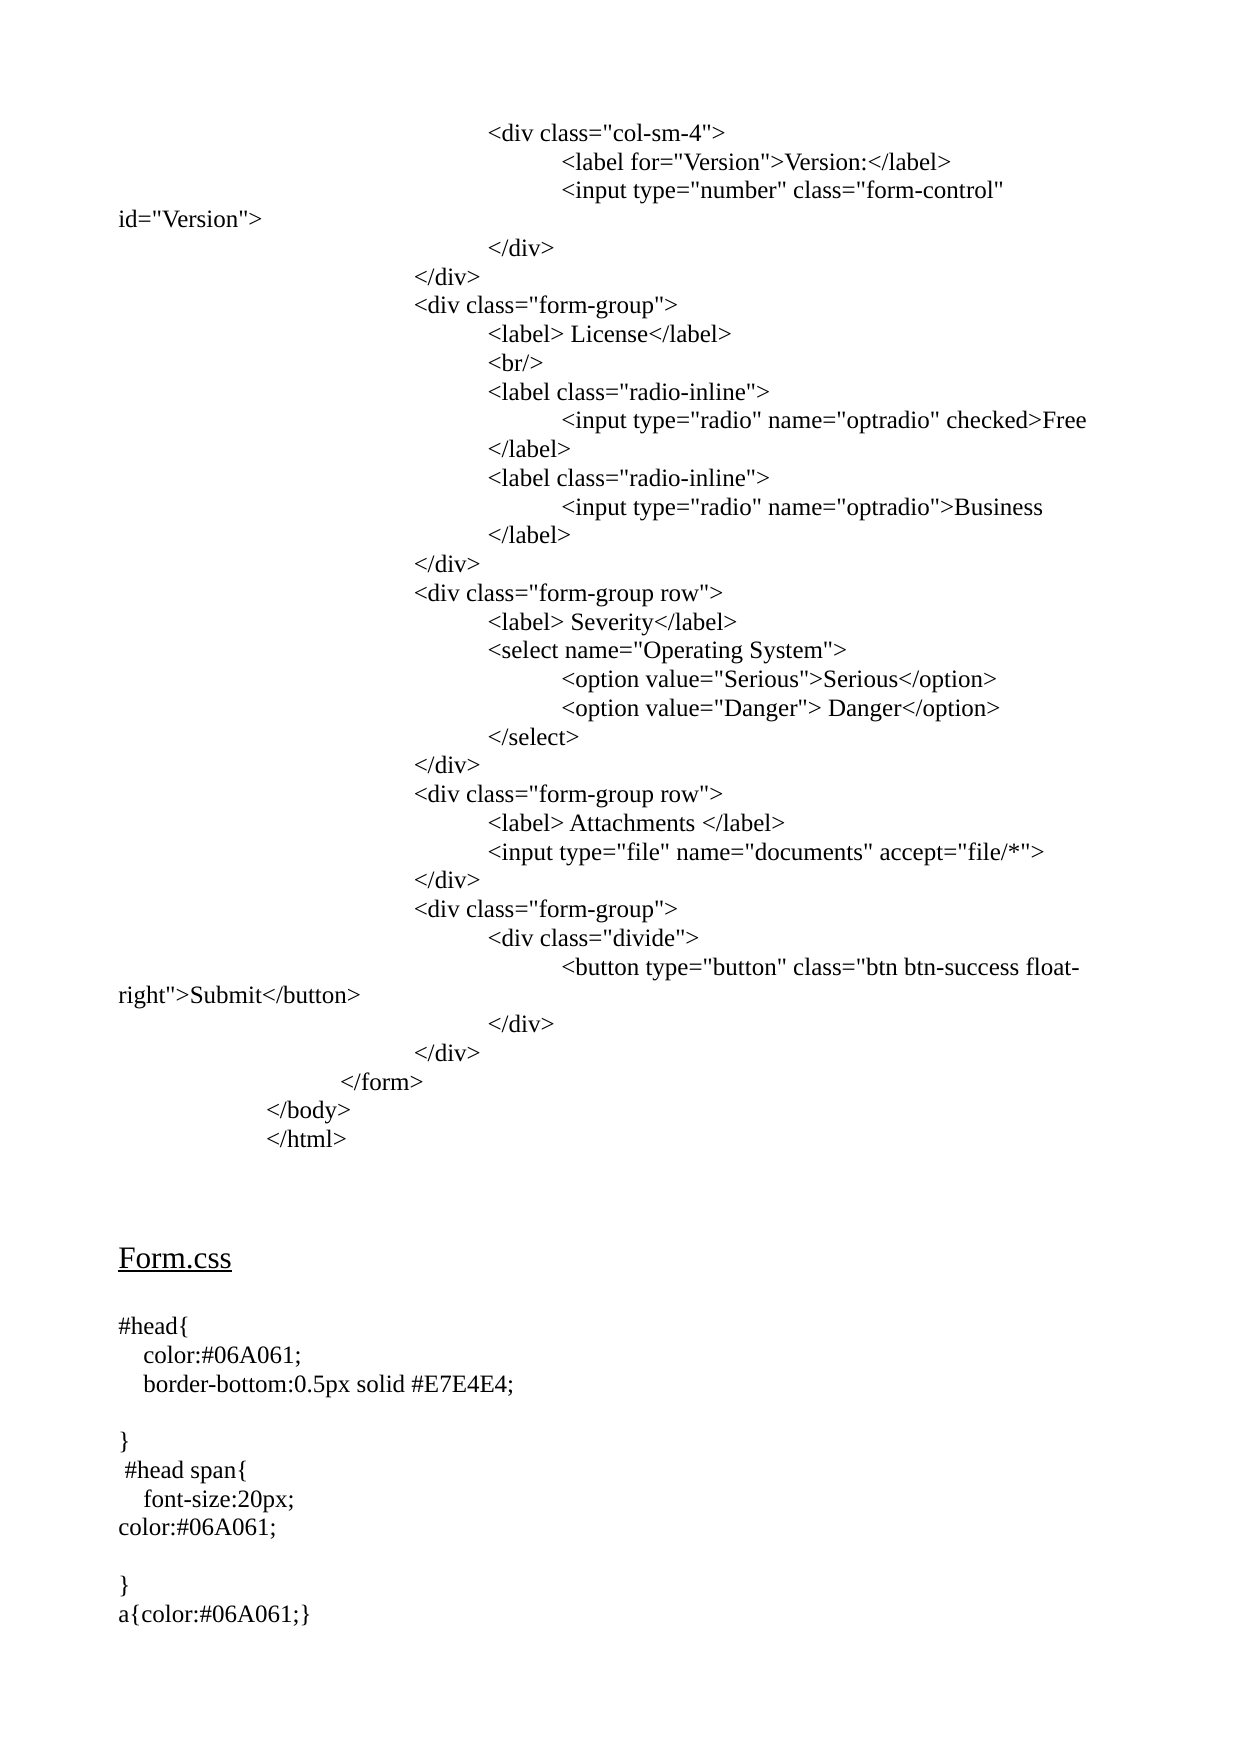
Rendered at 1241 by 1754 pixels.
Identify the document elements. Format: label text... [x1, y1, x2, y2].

text #head span{ [118, 1455, 1122, 1484]
text <label class="radio-inline"> [118, 377, 1122, 406]
text color:#06A061; [118, 1340, 1122, 1369]
text </html> [118, 1124, 1122, 1153]
text <div class="form-group"> [118, 291, 1122, 319]
text <label> License</label> [118, 319, 1122, 348]
text </div> [118, 549, 1122, 578]
text </label> [118, 521, 1122, 549]
text Form.css [118, 1239, 1122, 1275]
text <input type="radio" name="optradio" checked>Free [118, 406, 1122, 434]
text color:#06A061; [118, 1512, 1122, 1541]
text <button type="button" class="btn btn-success float-right">Submit</button> [118, 952, 1122, 1009]
text </div> [118, 751, 1122, 779]
text <option value="Serious">Serious</option> [118, 664, 1122, 693]
text <br/> [118, 348, 1122, 377]
text </div> [118, 1009, 1122, 1038]
text <label for="Version">Version:</label> [118, 147, 1122, 176]
text <div class="form-group row"> [118, 779, 1122, 808]
text </form> [118, 1067, 1122, 1096]
text font-size:20px; [118, 1484, 1122, 1512]
text #head{ [118, 1311, 1122, 1340]
text </body> [118, 1096, 1122, 1124]
text <option value="Danger"> Danger</option> [118, 693, 1122, 722]
text <div class="form-group"> [118, 894, 1122, 923]
text <div class="form-group row"> [118, 578, 1122, 607]
text <select name="Operating System"> [118, 636, 1122, 664]
text <div class="divide"> [118, 923, 1122, 952]
text </label> [118, 434, 1122, 463]
text <input type="file" name="documents" accept="file/*"> [118, 837, 1122, 866]
text </div> [118, 866, 1122, 894]
text } [118, 1426, 1122, 1455]
text border-bottom:0.5px solid #E7E4E4; [118, 1369, 1122, 1397]
text } [118, 1570, 1122, 1599]
text <div class="col-sm-4"> [118, 118, 1122, 147]
text </div> [118, 262, 1122, 291]
text <label> Severity</label> [118, 607, 1122, 636]
text a{color:#06A061;} [118, 1599, 1122, 1627]
text </div> [118, 1038, 1122, 1067]
text <label class="radio-inline"> [118, 463, 1122, 492]
text <input type="number" class="form-control" id="Version"> [118, 176, 1122, 233]
text <label> Attachments </label> [118, 808, 1122, 837]
text </select> [118, 722, 1122, 751]
text <input type="radio" name="optradio">Business [118, 492, 1122, 521]
text </div> [118, 233, 1122, 262]
